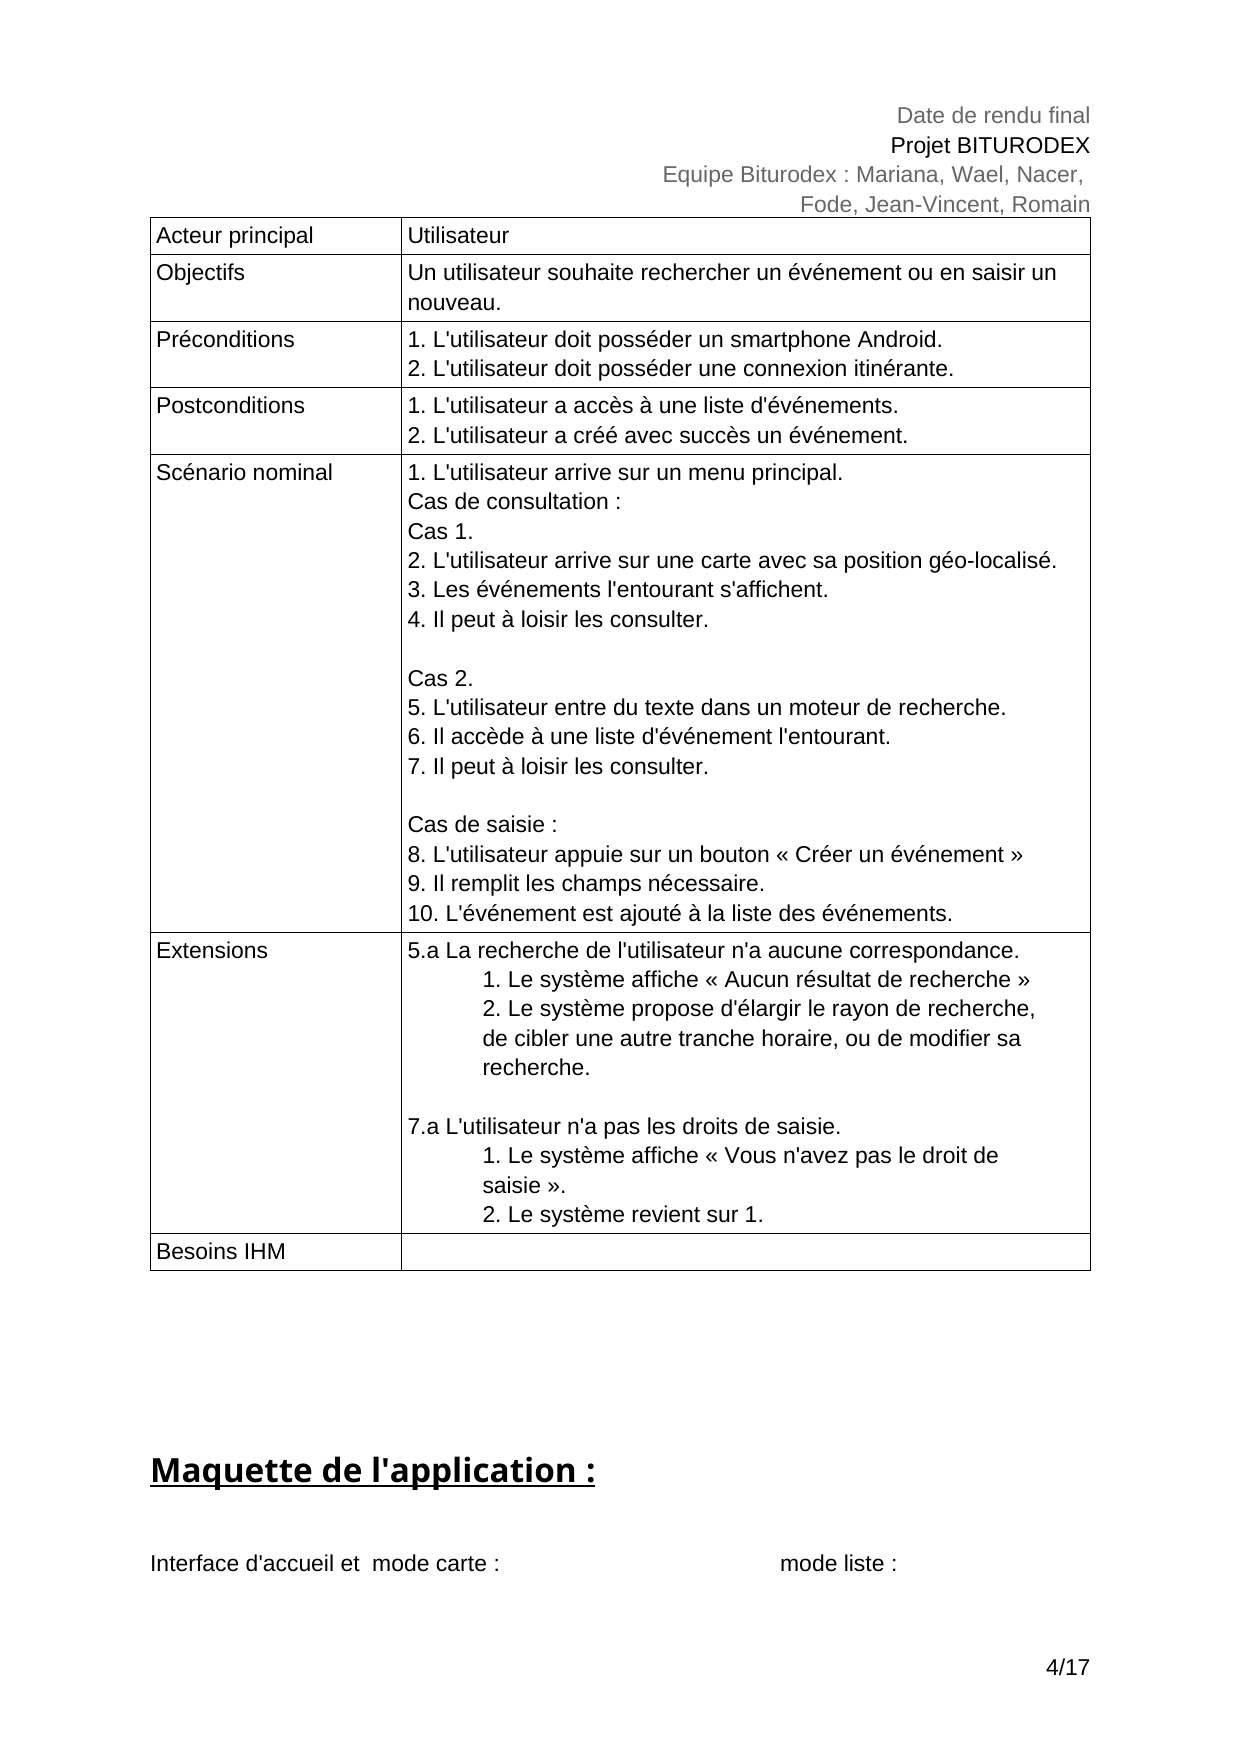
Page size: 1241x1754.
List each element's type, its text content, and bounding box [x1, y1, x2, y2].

subtitle Maquette de l'application : [150, 1447, 1090, 1492]
table_cell [402, 1234, 1090, 1270]
subtitle Interface d'accueil et mode carte : mode liste : [150, 1551, 1090, 1577]
table_cell Préconditions [151, 322, 401, 387]
table_cell 1. L'utilisateur a accès à une liste d'événements. 2. L'utilisateur a créé avec succès un événement. [402, 388, 1090, 454]
table_cell Un utilisateur souhaite rechercher un événement ou en saisir un nouveau. [402, 255, 1090, 321]
table_cell Postconditions [151, 388, 401, 454]
table_cell Besoins IHM [151, 1234, 401, 1270]
table_cell Scénario nominal [151, 455, 401, 932]
table_cell Extensions [151, 933, 401, 1233]
table_cell Objectifs [151, 255, 401, 321]
table_header Utilisateur [402, 218, 1090, 254]
table_header Acteur principal [151, 218, 401, 254]
table_cell 1. L'utilisateur doit posséder un smartphone Android. 2. L'utilisateur doit posséder une connexion itinérante. [402, 322, 1090, 387]
table_cell 5.a La recherche de l'utilisateur n'a aucune correspondance. 1. Le système affiche « Aucun résultat de recherche » 2. Le système propose d'élargir le rayon de recherche, de cibler une autre tranche horaire, ou de modifier sa recherche. 7.a L'utilisateur n'a pas les droits de saisie. 1. Le système affiche « Vous n'avez pas le droit de saisie ». 2. Le système revient sur 1. [402, 933, 1090, 1233]
table_cell 1. L'utilisateur arrive sur un menu principal. Cas de consultation : Cas 1. 2. L'utilisateur arrive sur une carte avec sa position géo-localisé. 3. Les événements l'entourant s'affichent. 4. Il peut à loisir les consulter. Cas 2. 5. L'utilisateur entre du texte dans un moteur de recherche. 6. Il accède à une liste d'événement l'entourant. 7. Il peut à loisir les consulter. Cas de saisie : 8. L'utilisateur appuie sur un bouton « Créer un événement » 9. Il remplit les champs nécessaire. 10. L'événement est ajouté à la liste des événements. [402, 455, 1090, 932]
